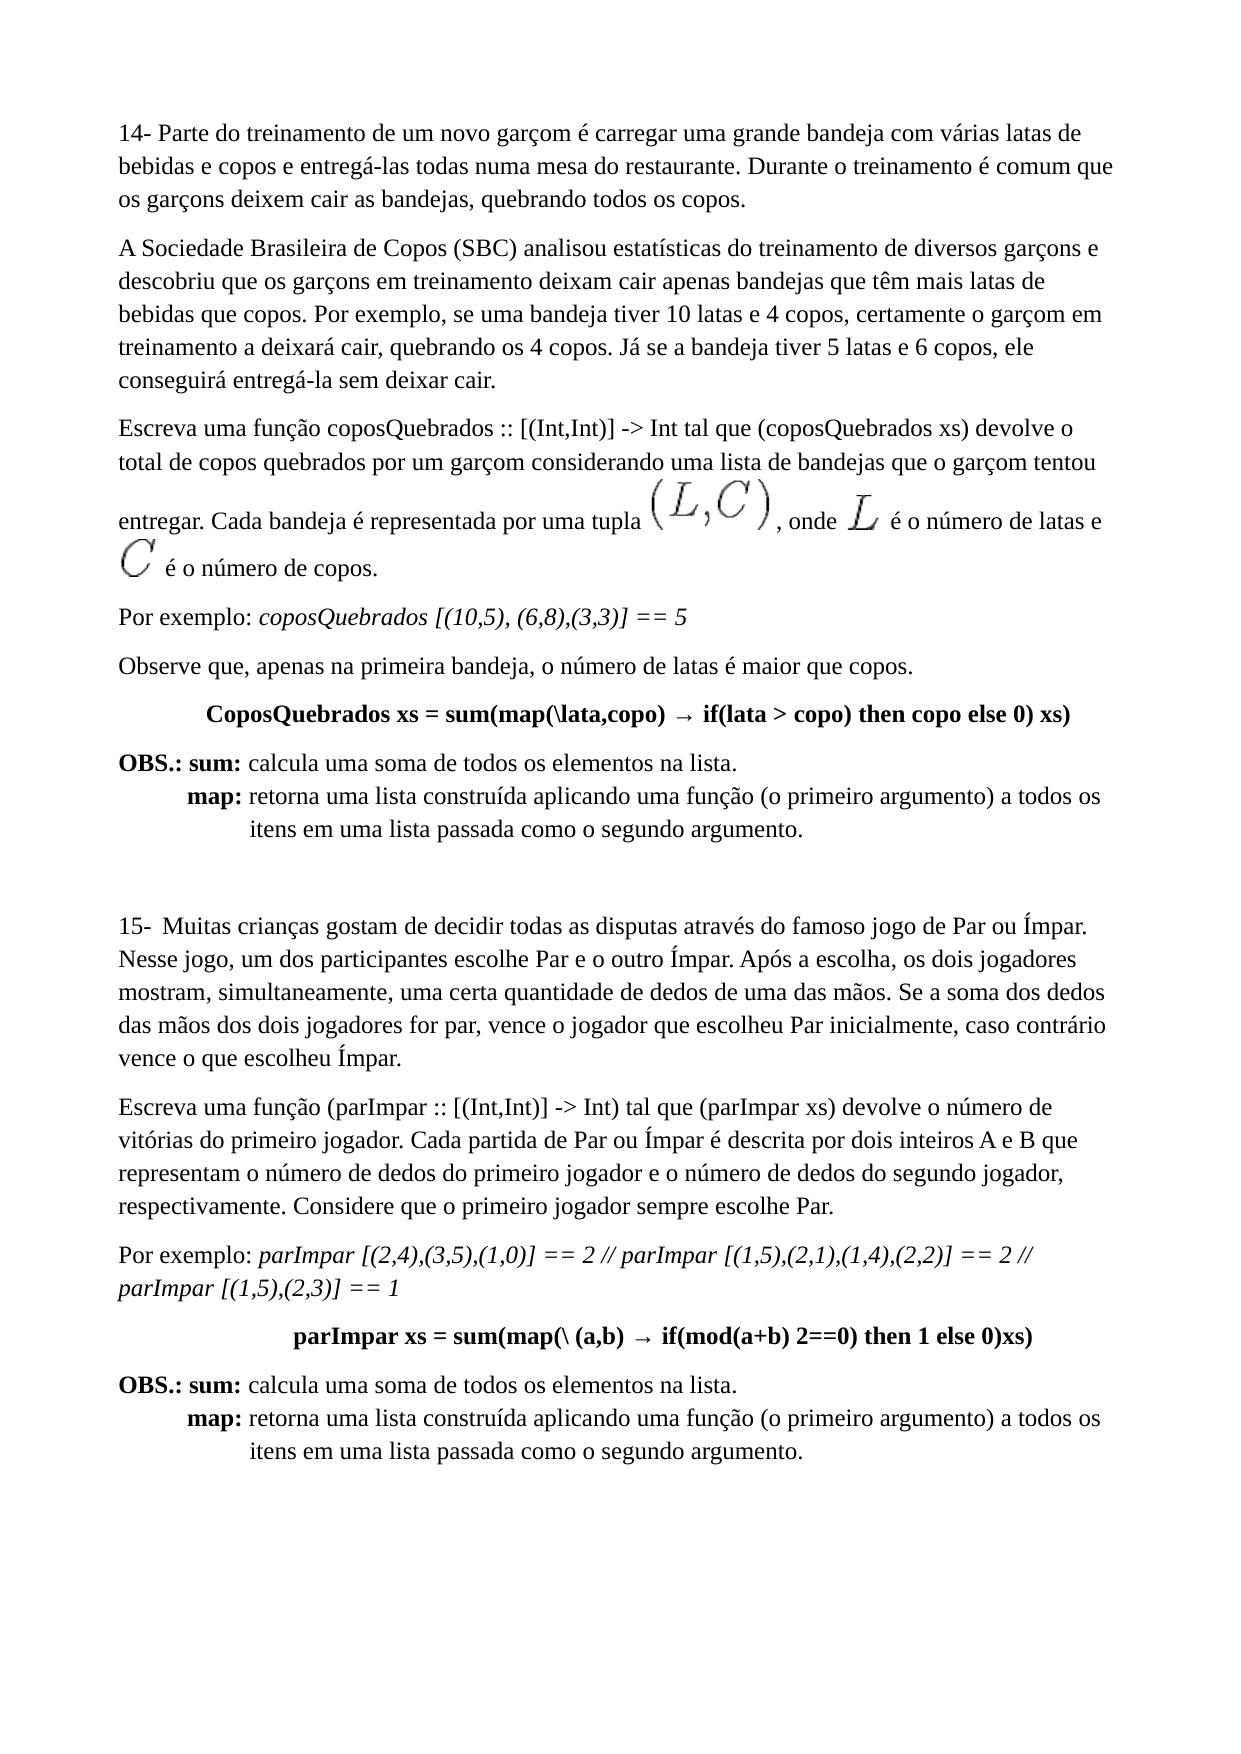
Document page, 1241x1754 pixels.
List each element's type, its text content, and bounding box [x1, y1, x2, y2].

text parImpar xs = sum(map(\ (a,b) → if(mod(a+b) 2==0) then 1 else 0)xs) [118, 1321, 1122, 1350]
text Observe que, apenas na primeira bandeja, o número de latas é maior que copos. [118, 651, 1122, 679]
text A Sociedade Brasileira de Copos (SBC) analisou estatísticas do treinamento de diversos garçons e descobriu que os garçons em treinamento deixam cair apenas bandejas que têm mais latas de bebidas que copos. Por exemplo, se uma bandeja tiver 10 latas e 4 copos, certamente o garçom em treinamento a deixará cair, quebrando os 4 copos. Já se a bandeja tiver 5 latas e 6 copos, ele conseguirá entregá-la sem deixar cair. [118, 233, 1122, 394]
text 15- Muitas crianças gostam de decidir todas as disputas através do famoso jogo de Par ou Ímpar. Nesse jogo, um dos participantes escolhe Par e o outro Ímpar. Após a escolha, os dois jogadores mostram, simultaneamente, uma certa quantidade de dedos de uma das mãos. Se a soma dos dedos das mãos dos dois jogadores for par, vence o jogador que escolheu Par inicialmente, caso contrário vence o que escolheu Ímpar. [118, 911, 1122, 1072]
picture [118, 539, 159, 577]
picture [647, 479, 776, 530]
text Por exemplo: parImpar [(2,4),(3,5),(1,0)] == 2 // parImpar [(1,5),(2,1),(1,4),(2,2)] == 2 // parImpar [(1,5),(2,3)] == 1 [118, 1240, 1122, 1302]
text Por exemplo: coposQuebrados [(10,5), (6,8),(3,3)] == 5 [118, 602, 1122, 631]
text Escreva uma função coposQuebrados :: [(Int,Int)] -> Int tal que (coposQuebrados xs) devolve o total de copos quebrados por um garçom considerando uma lista de bandejas que o garçom tentou entregar. Cada bandeja é representada por uma tupla , onde é o número de latas e é o número de copos. [118, 413, 1122, 582]
text OBS.: sum: calcula uma soma de todos os elementos na lista. map: retorna uma lista construída aplicando uma função (o primeiro argumento) a todos os itens em uma lista passada como o segundo argumento. [118, 748, 1122, 843]
text OBS.: sum: calcula uma soma de todos os elementos na lista. map: retorna uma lista construída aplicando uma função (o primeiro argumento) a todos os itens em uma lista passada como o segundo argumento. [118, 1370, 1122, 1465]
text CoposQuebrados xs = sum(map(\lata,copo) → if(lata > copo) then copo else 0) xs) [118, 699, 1122, 728]
text Escreva uma função (parImpar :: [(Int,Int)] -> Int) tal que (parImpar xs) devolve o número de vitórias do primeiro jogador. Cada partida de Par ou Ímpar é descrita por dois inteiros A e B que representam o número de dedos do primeiro jogador e o número de dedos do segundo jogador, respectivamente. Considere que o primeiro jogador sempre escolhe Par. [118, 1092, 1122, 1220]
picture [843, 495, 884, 530]
text 14- Parte do treinamento de um novo garçom é carregar uma grande bandeja com várias latas de bebidas e copos e entregá-las todas numa mesa do restaurante. Durante o treinamento é comum que os garçons deixem cair as bandejas, quebrando todos os copos. [118, 118, 1122, 213]
